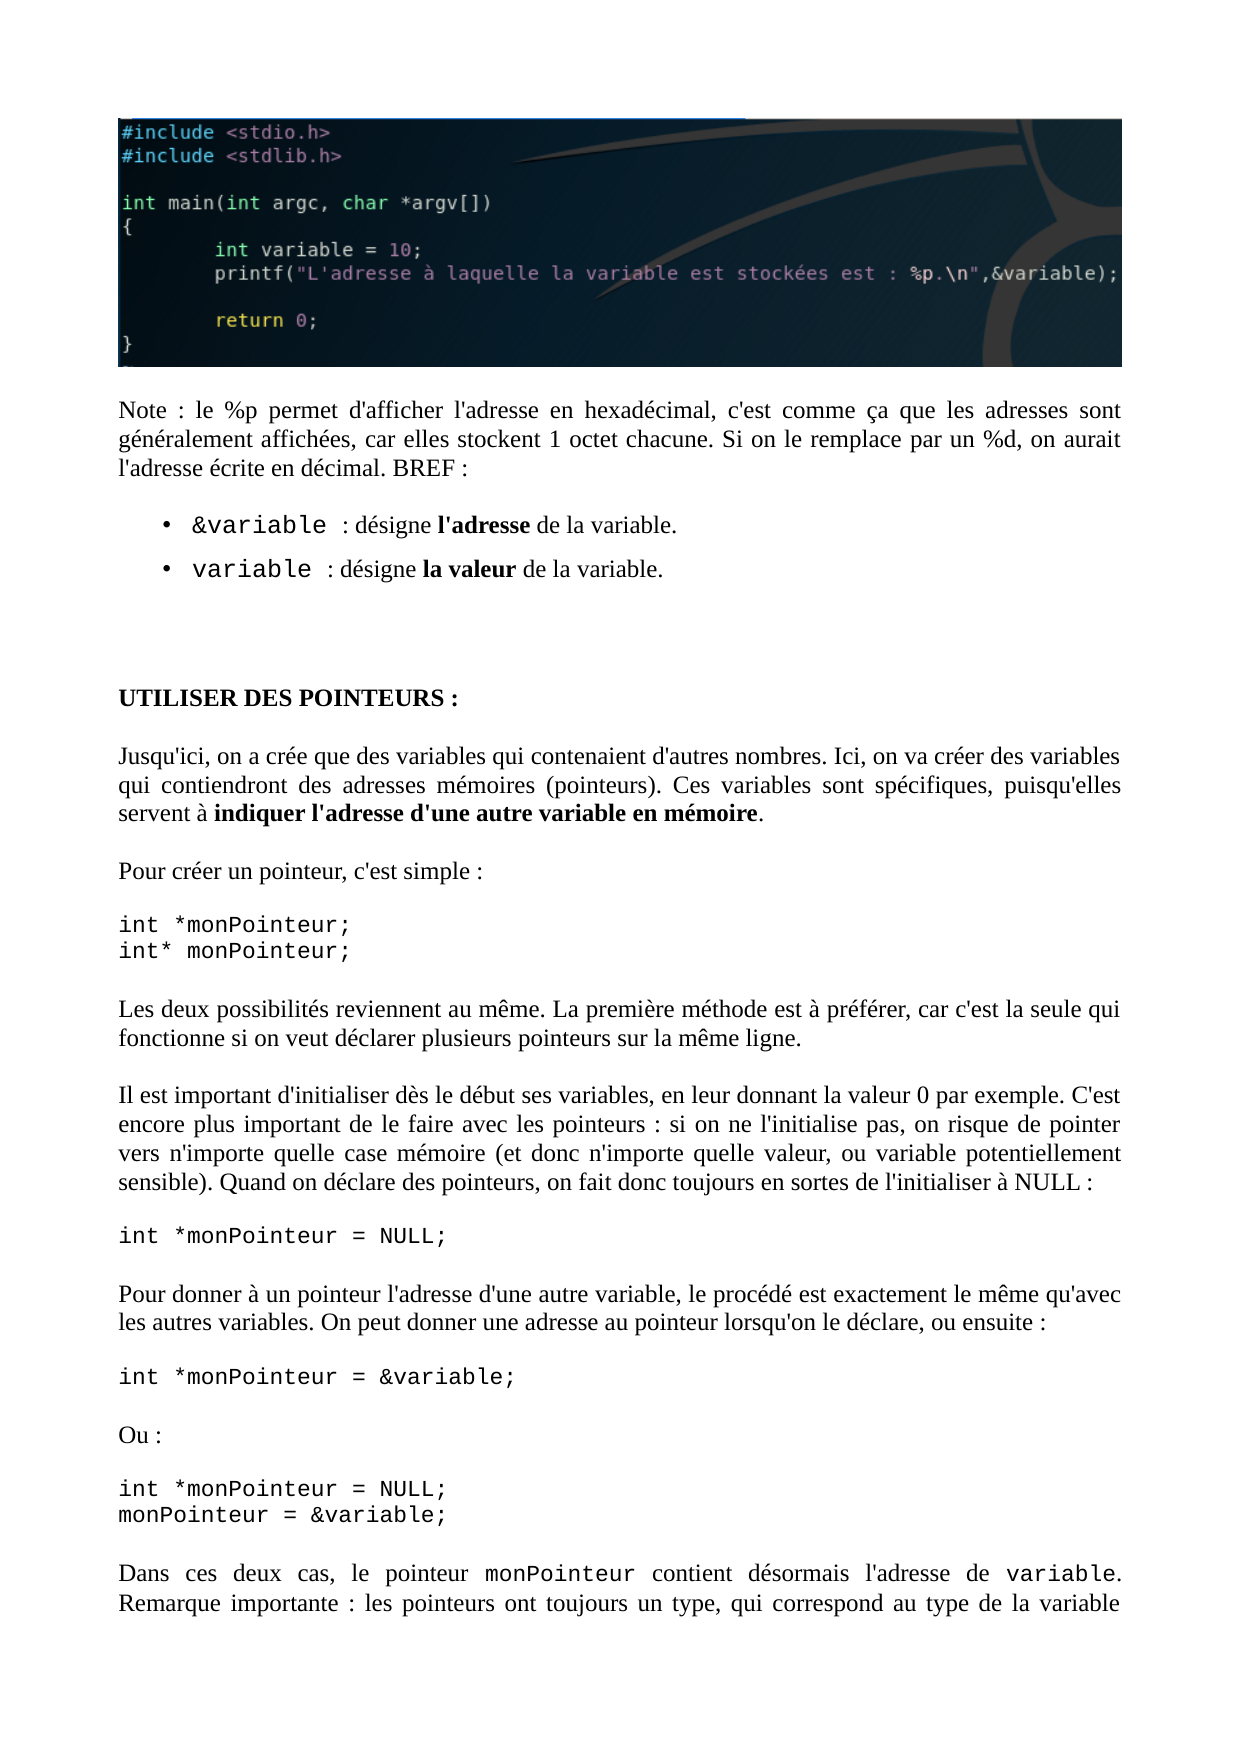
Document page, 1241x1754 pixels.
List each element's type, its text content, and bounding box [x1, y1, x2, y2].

text Note : le %p permet d'afficher l'adresse en hexadécimal, c'est comme ça que les adresses sont généralement affichées, car elles stockent 1 octet chacune. Si on le remplace par un %d, on aurait l'adresse écrite en décimal. BREF : [118, 396, 1122, 482]
text Ou : [118, 1420, 1122, 1448]
text UTILISER DES POINTEURS : [118, 683, 1122, 712]
text int *monPointeur = NULL; [118, 1477, 1122, 1503]
text int *monPointeur; [118, 913, 1122, 939]
text Pour créer un pointeur, c'est simple : [118, 856, 1122, 885]
list variable : désigne la valeur de la variable. [162, 554, 1122, 585]
text Jusqu'ici, on a crée que des variables qui contenaient d'autres nombres. Ici, on va créer des variables qui contiendront des adresses mémoires (pointeurs). Ces variables sont spécifiques, puisqu'elles servent à indiquer l'adresse d'une autre variable en mémoire. [118, 741, 1122, 827]
text int* monPointeur; [118, 939, 1122, 965]
text int *monPointeur = NULL; [118, 1224, 1122, 1250]
list &variable : désigne l'adresse de la variable. [162, 511, 1122, 541]
text int *monPointeur = &variable; [118, 1365, 1122, 1391]
text Pour donner à un pointeur l'adresse d'une autre variable, le procédé est exactement le même qu'avec les autres variables. On peut donner une adresse au pointeur lorsqu'on le déclare, ou ensuite : [118, 1279, 1122, 1336]
text Dans ces deux cas, le pointeur monPointeur contient désormais l'adresse de variable. Remarque importante : les pointeurs ont toujours un type, qui correspond au type de la variable [118, 1558, 1122, 1617]
text monPointeur = &variable; [118, 1503, 1122, 1529]
text Les deux possibilités reviennent au même. La première méthode est à préférer, car c'est la seule qui fonctionne si on veut déclarer plusieurs pointeurs sur la même ligne. [118, 994, 1122, 1052]
text Il est important d'initialiser dès le début ses variables, en leur donnant la valeur 0 par exemple. C'est encore plus important de le faire avec les pointeurs : si on ne l'initialise pas, on risque de pointer vers n'importe quelle case mémoire (et donc n'importe quelle valeur, ou variable potentiellement sensible). Quand on déclare des pointeurs, on fait donc toujours en sortes de l'initialiser à NULL : [118, 1080, 1122, 1195]
